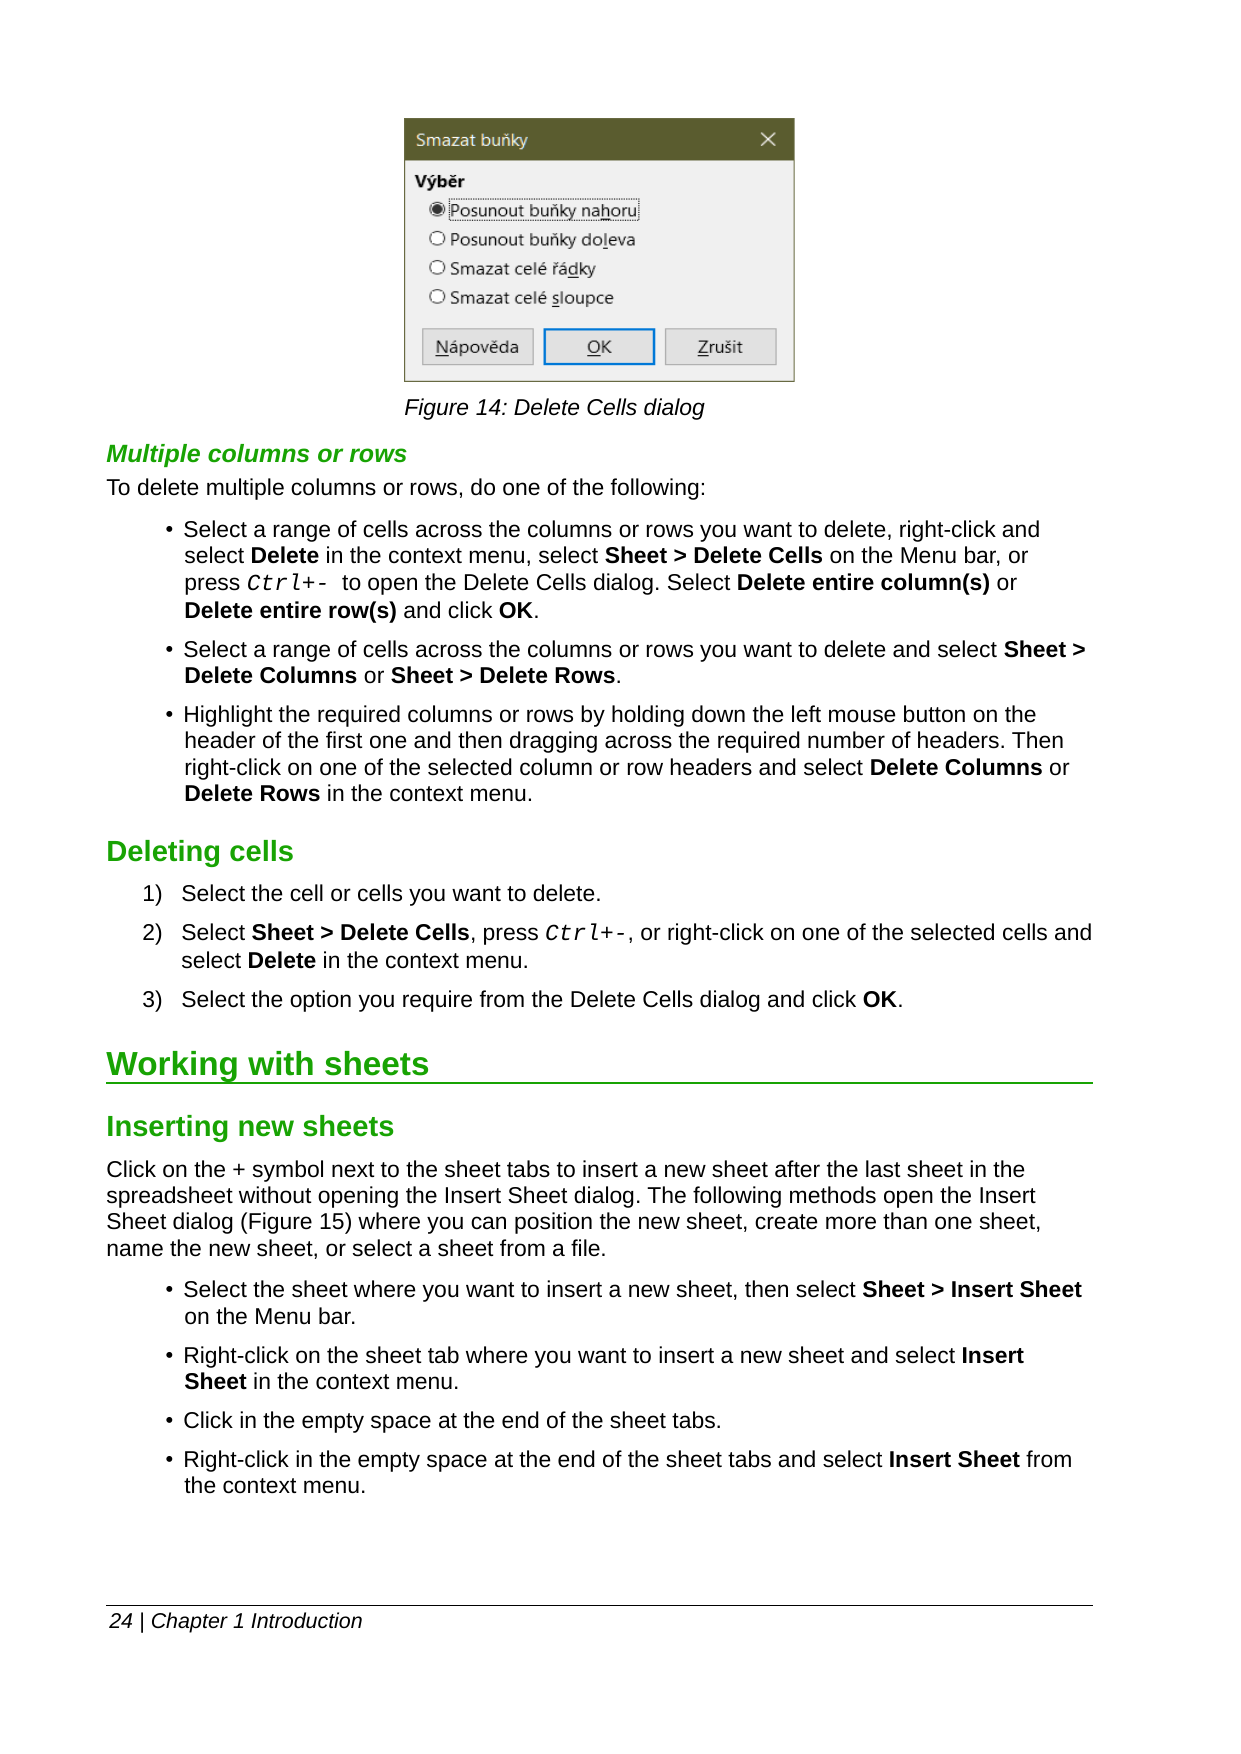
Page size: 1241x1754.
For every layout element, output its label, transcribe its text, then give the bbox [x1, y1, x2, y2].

subtitle Inserting new sheets [106, 1109, 1093, 1143]
subtitle Deleting cells [106, 834, 1093, 868]
list Select the option you require from the Delete Cells dialog and click OK. [162, 986, 1093, 1013]
list Right-click on the sheet tab where you want to insert a new sheet and select Insert Sheet in the context menu. [162, 1339, 1093, 1394]
list Highlight the required columns or rows by holding down the left mouse button on the header of the first one and then dragging across the required number of headers. Then right-click on one of the selected column or row headers and select Delete Columns or Delete Rows in the context menu. [162, 698, 1093, 809]
text Figure 14: Delete Cells dialog [404, 394, 795, 420]
list Click in the empty space at the end of the sheet tabs. [162, 1404, 1093, 1433]
picture [404, 118, 795, 382]
list Select the cell or cells you want to delete. [162, 880, 1093, 907]
list To delete multiple columns or rows, do one of the following: [106, 474, 1093, 500]
list Select a range of cells across the columns or rows you want to delete, right-click and select Delete in the context menu, select Sheet > Delete Cells on the Menu bar, or press Ctrl+- to open the Delete Cells dialog. Select Delete entire column(s) or Delete entire row(s) and click OK. [162, 513, 1093, 623]
list Select Sheet > Delete Cells, press Ctrl+-, or right-click on one of the selected cells and select Delete in the context menu. [162, 919, 1093, 974]
list Right-click in the empty space at the end of the sheet tabs and select Insert Sheet from the context menu. [162, 1443, 1093, 1501]
text Click on the + symbol next to the sheet tabs to insert a new sheet after the last sheet in the spreadsheet without opening the Insert Sheet dialog. The following methods open the Insert Sheet dialog (Figure 15) where you can position the new sheet, create more than one sheet, name the new sheet, or select a sheet from a file. [106, 1156, 1093, 1261]
list Select the sheet where you want to insert a new sheet, then select Sheet > Insert Sheet on the Menu bar. [162, 1273, 1093, 1329]
subtitle Working with sheets [106, 1044, 1093, 1082]
subtitle Multiple columns or rows [106, 439, 1093, 468]
list Select a range of cells across the columns or rows you want to delete and select Sheet > Delete Columns or Sheet > Delete Rows. [162, 633, 1093, 688]
